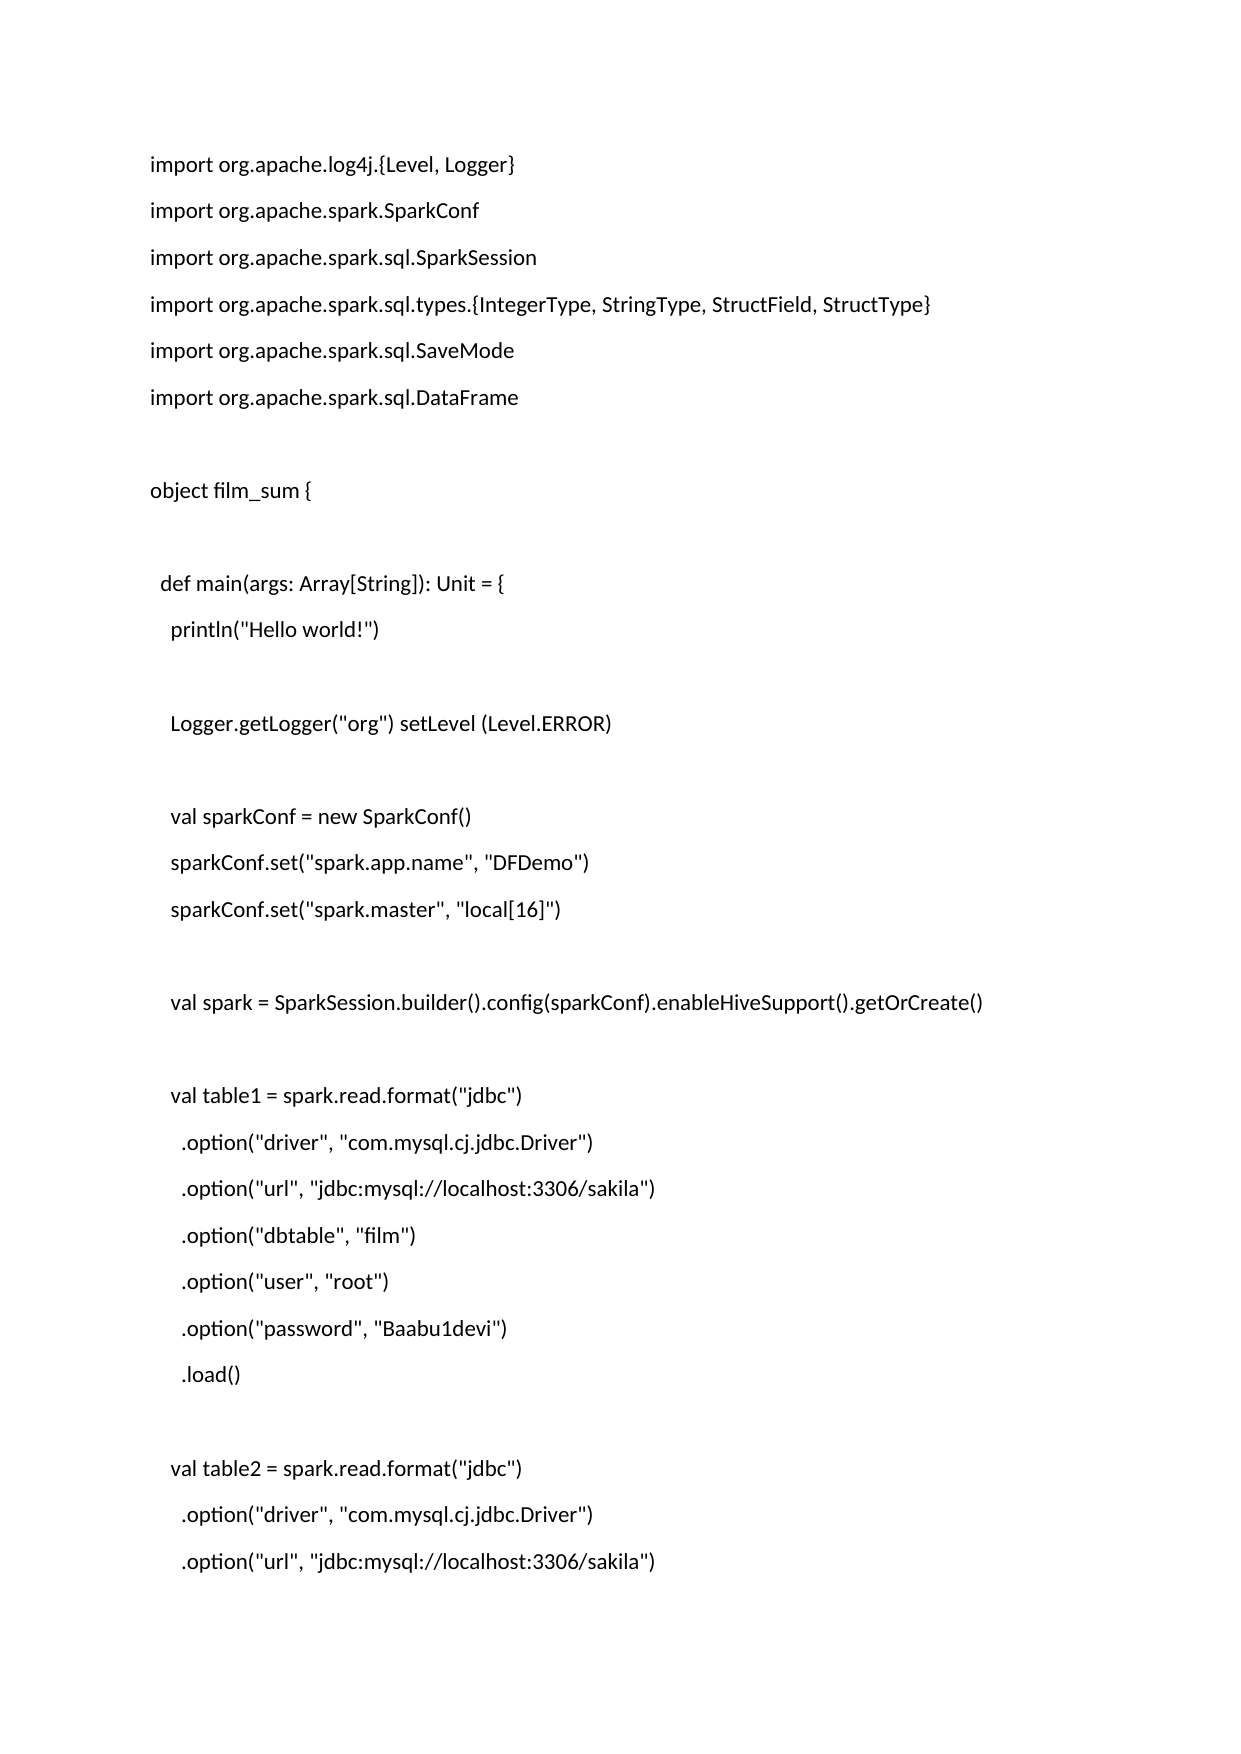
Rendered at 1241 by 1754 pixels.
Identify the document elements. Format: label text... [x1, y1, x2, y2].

text .option("dbtable", "film") [150, 1221, 1090, 1249]
text .option("url", "jdbc:mysql://localhost:3306/sakila") [150, 1174, 1090, 1202]
text object film_sum { [150, 476, 1090, 504]
text .load() [150, 1361, 1090, 1389]
text val table2 = spark.read.format("jdbc") [150, 1454, 1090, 1482]
text Logger.getLogger("org") setLevel (Level.ERROR) [150, 709, 1090, 737]
text import org.apache.spark.sql.SaveMode [150, 336, 1090, 364]
text .option("user", "root") [150, 1267, 1090, 1296]
text sparkConf.set("spark.master", "local[16]") [150, 895, 1090, 923]
text .option("driver", "com.mysql.cj.jdbc.Driver") [150, 1128, 1090, 1156]
text println("Hello world!") [150, 616, 1090, 644]
text def main(args: Array[String]): Unit = { [150, 569, 1090, 597]
text val spark = SparkSession.builder().config(sparkConf).enableHiveSupport().getOrCreate() [150, 988, 1090, 1016]
text import org.apache.spark.SparkConf [150, 197, 1090, 224]
text .option("url", "jdbc:mysql://localhost:3306/sakila") [150, 1547, 1090, 1575]
text import org.apache.log4j.{Level, Logger} [150, 150, 1090, 178]
text .option("driver", "com.mysql.cj.jdbc.Driver") [150, 1500, 1090, 1528]
text val sparkConf = new SparkConf() [150, 802, 1090, 830]
text import org.apache.spark.sql.SparkSession [150, 243, 1090, 271]
text val table1 = spark.read.format("jdbc") [150, 1081, 1090, 1109]
text .option("password", "Baabu1devi") [150, 1314, 1090, 1342]
text sparkConf.set("spark.app.name", "DFDemo") [150, 848, 1090, 876]
text import org.apache.spark.sql.types.{IntegerType, StringType, StructField, StructType} [150, 290, 1090, 318]
text import org.apache.spark.sql.DataFrame [150, 383, 1090, 411]
